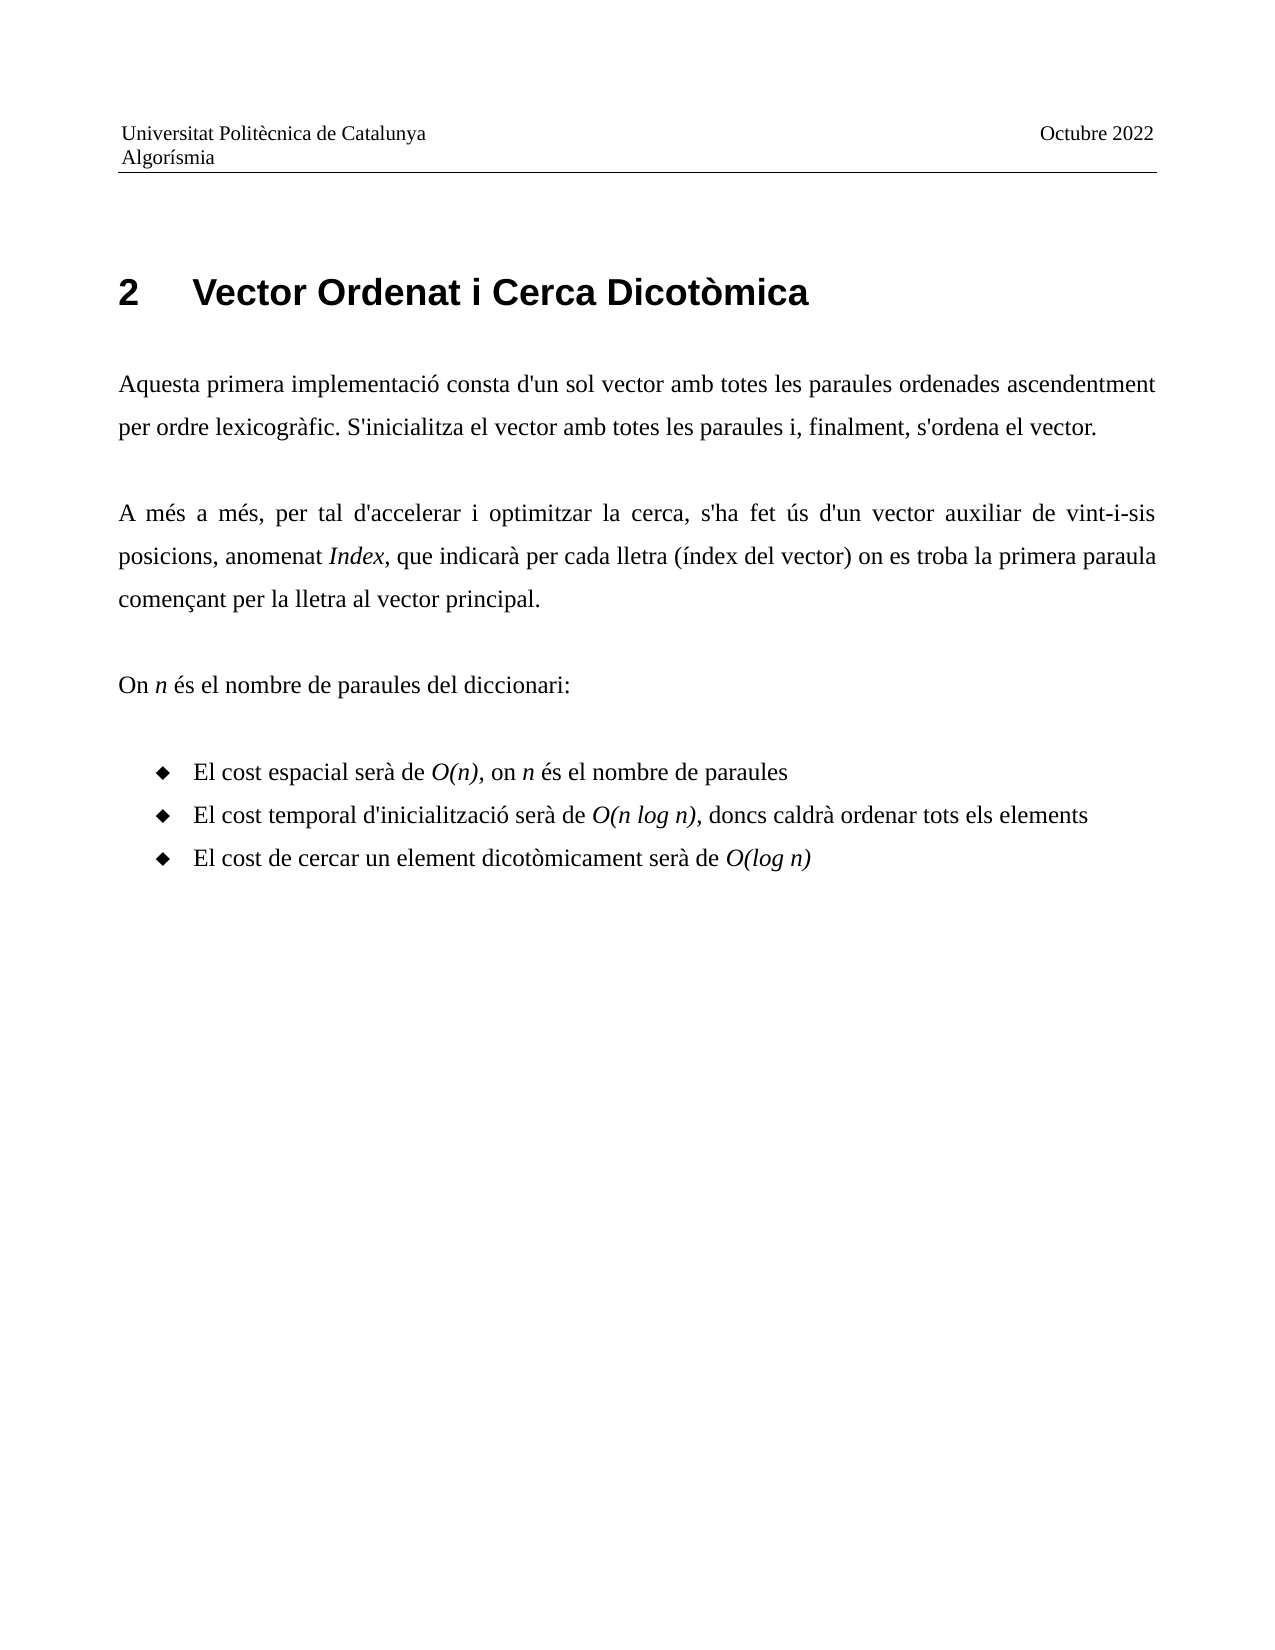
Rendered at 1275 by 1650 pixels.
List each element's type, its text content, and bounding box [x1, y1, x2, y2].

list El cost de cercar un element dicotòmicament serà de O(log n) [156, 843, 1157, 872]
text A més a més, per tal d'accelerar i optimitzar la cerca, s'ha fet ús d'un vector auxiliar de vint-i-sis posicions, anomenat Index, que indicarà per cada lletra (índex del vector) on es troba la primera paraula començant per la lletra al vector principal. [118, 498, 1157, 613]
text On n és el nombre de paraules del diccionari: [118, 671, 1157, 699]
text Aquesta primera implementació consta d'un sol vector amb totes les paraules ordenades ascendentment per ordre lexicogràfic. S'inicialitza el vector amb totes les paraules i, finalment, s'ordena el vector. [118, 369, 1157, 441]
subtitle 2 Vector Ordenat i Cerca Dicotòmica [118, 270, 1157, 313]
list El cost espacial serà de O(n), on n és el nombre de paraules [156, 757, 1157, 786]
list El cost temporal d'inicialització serà de O(n log n), doncs caldrà ordenar tots els elements [156, 800, 1157, 829]
